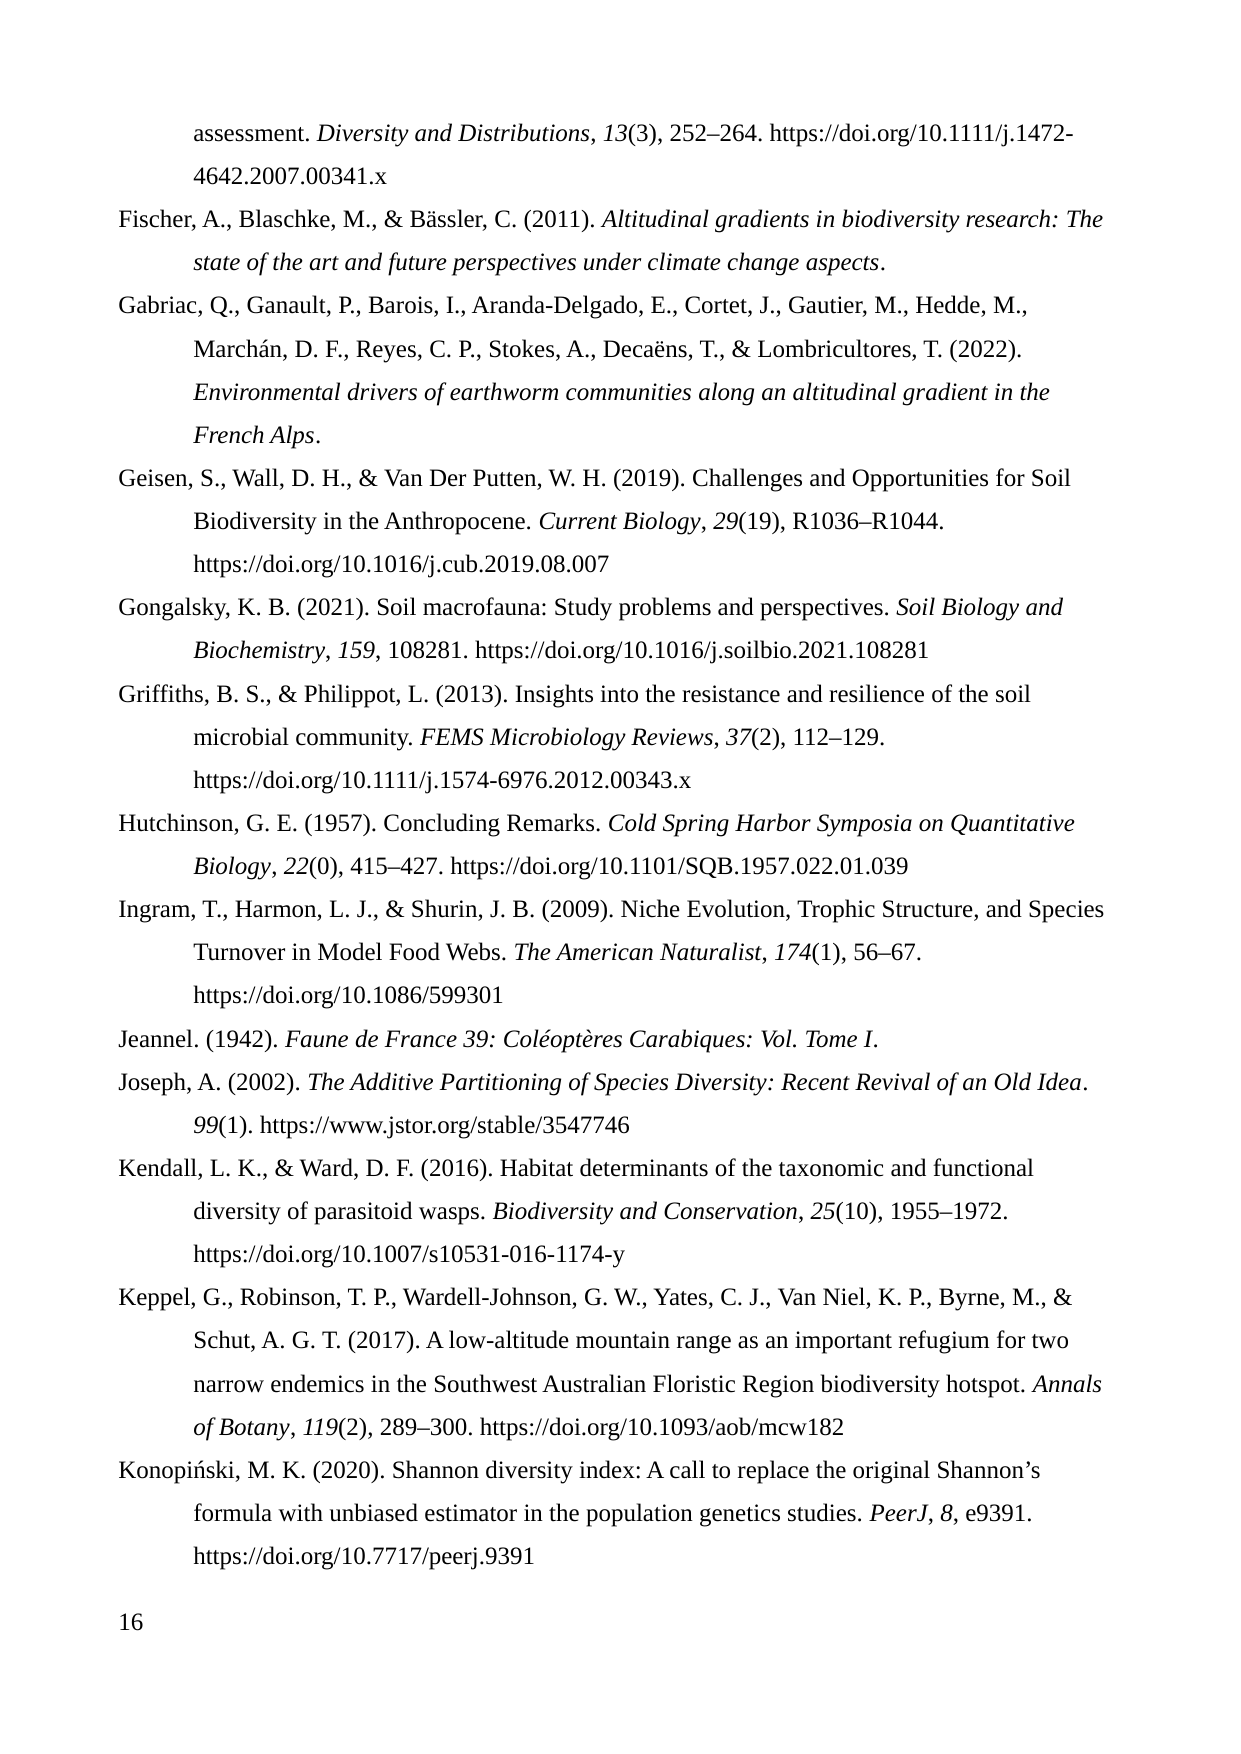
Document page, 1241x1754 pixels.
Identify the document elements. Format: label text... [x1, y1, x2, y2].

text Griffiths, B. S., & Philippot, L. (2013). Insights into the resistance and resilience of the soil microbial community. FEMS Microbiology Reviews, 37(2), 112–129. https://doi.org/10.1111/j.1574-6976.2012.00343.x [118, 679, 1122, 794]
text Jeannel. (1942). Faune de France 39: Coléoptères Carabiques: Vol. Tome I. [118, 1024, 1122, 1052]
text Kendall, L. K., & Ward, D. F. (2016). Habitat determinants of the taxonomic and functional diversity of parasitoid wasps. Biodiversity and Conservation, 25(10), 1955–1972. https://doi.org/10.1007/s10531-016-1174-y [118, 1153, 1122, 1268]
text assessment. Diversity and Distributions, 13(3), 252–264. https://doi.org/10.1111/j.1472-4642.2007.00341.x [118, 118, 1122, 190]
text Hutchinson, G. E. (1957). Concluding Remarks. Cold Spring Harbor Symposia on Quantitative Biology, 22(0), 415–427. https://doi.org/10.1101/SQB.1957.022.01.039 [118, 808, 1122, 880]
text Keppel, G., Robinson, T. P., Wardell-Johnson, G. W., Yates, C. J., Van Niel, K. P., Byrne, M., & Schut, A. G. T. (2017). A low-altitude mountain range as an important refugium for two narrow endemics in the Southwest Australian Floristic Region biodiversity hotspot. Annals of Botany, 119(2), 289–300. https://doi.org/10.1093/aob/mcw182 [118, 1282, 1122, 1441]
text Konopiński, M. K. (2020). Shannon diversity index: A call to replace the original Shannon’s formula with unbiased estimator in the population genetics studies. PeerJ, 8, e9391. https://doi.org/10.7717/peerj.9391 [118, 1455, 1122, 1570]
text Gongalsky, K. B. (2021). Soil macrofauna: Study problems and perspectives. Soil Biology and Biochemistry, 159, 108281. https://doi.org/10.1016/j.soilbio.2021.108281 [118, 592, 1122, 664]
text Geisen, S., Wall, D. H., & Van Der Putten, W. H. (2019). Challenges and Opportunities for Soil Biodiversity in the Anthropocene. Current Biology, 29(19), R1036–R1044. https://doi.org/10.1016/j.cub.2019.08.007 [118, 463, 1122, 578]
text Joseph, A. (2002). The Additive Partitioning of Species Diversity: Recent Revival of an Old Idea. 99(1). https://www.jstor.org/stable/3547746 [118, 1067, 1122, 1139]
text Ingram, T., Harmon, L. J., & Shurin, J. B. (2009). Niche Evolution, Trophic Structure, and Species Turnover in Model Food Webs. The American Naturalist, 174(1), 56–67. https://doi.org/10.1086/599301 [118, 894, 1122, 1009]
text Gabriac, Q., Ganault, P., Barois, I., Aranda-Delgado, E., Cortet, J., Gautier, M., Hedde, M., Marchán, D. F., Reyes, C. P., Stokes, A., Decaëns, T., & Lombricultores, T. (2022). Environmental drivers of earthworm communities along an altitudinal gradient in the French Alps. [118, 291, 1122, 449]
text Fischer, A., Blaschke, M., & Bässler, C. (2011). Altitudinal gradients in biodiversity research: The state of the art and future perspectives under climate change aspects. [118, 204, 1122, 276]
